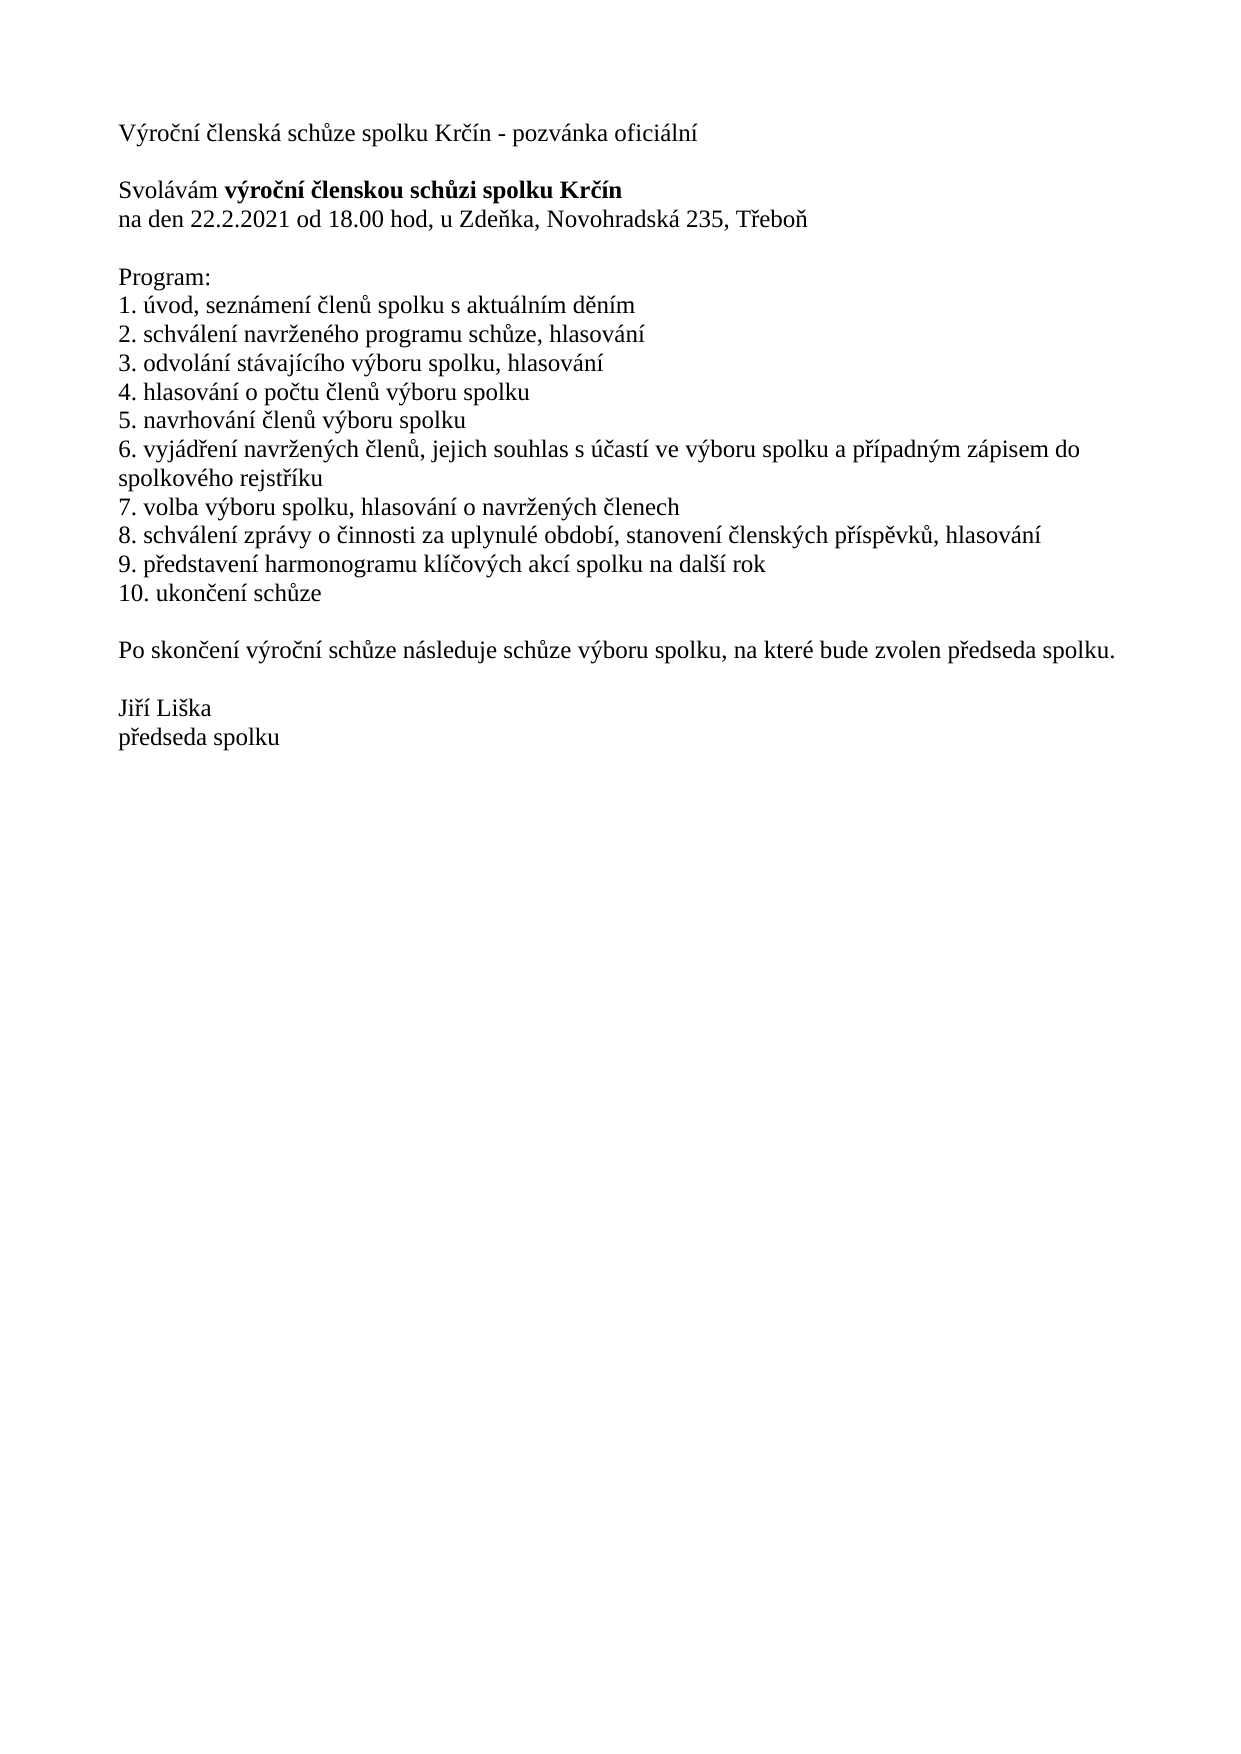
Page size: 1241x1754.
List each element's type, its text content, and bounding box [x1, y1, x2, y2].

text Výroční členská schůze spolku Krčín - pozvánka oficiální [118, 118, 1122, 147]
text Jiří Liška [118, 693, 1122, 722]
text Po skončení výroční schůze následuje schůze výboru spolku, na které bude zvolen předseda spolku. [118, 636, 1122, 664]
text 1. úvod, seznámení členů spolku s aktuálním děním [118, 291, 1122, 319]
text 5. navrhování členů výboru spolku [118, 406, 1122, 434]
text Program: [118, 262, 1122, 291]
text 2. schválení navrženého programu schůze, hlasování [118, 319, 1122, 348]
text 9. představení harmonogramu klíčových akcí spolku na další rok [118, 549, 1122, 578]
text 8. schválení zprávy o činnosti za uplynulé období, stanovení členských příspěvků, hlasování [118, 521, 1122, 549]
text 7. volba výboru spolku, hlasování o navržených členech [118, 492, 1122, 521]
text Svolávám výroční členskou schůzi spolku Krčín [118, 176, 1122, 204]
text předseda spolku [118, 722, 1122, 751]
text na den 22.2.2021 od 18.00 hod, u Zdeňka, Novohradská 235, Třeboň [118, 204, 1122, 233]
text 6. vyjádření navržených členů, jejich souhlas s účastí ve výboru spolku a případným zápisem do spolkového rejstříku [118, 434, 1122, 492]
text 3. odvolání stávajícího výboru spolku, hlasování [118, 348, 1122, 377]
text 10. ukončení schůze [118, 578, 1122, 607]
text 4. hlasování o počtu členů výboru spolku [118, 377, 1122, 406]
